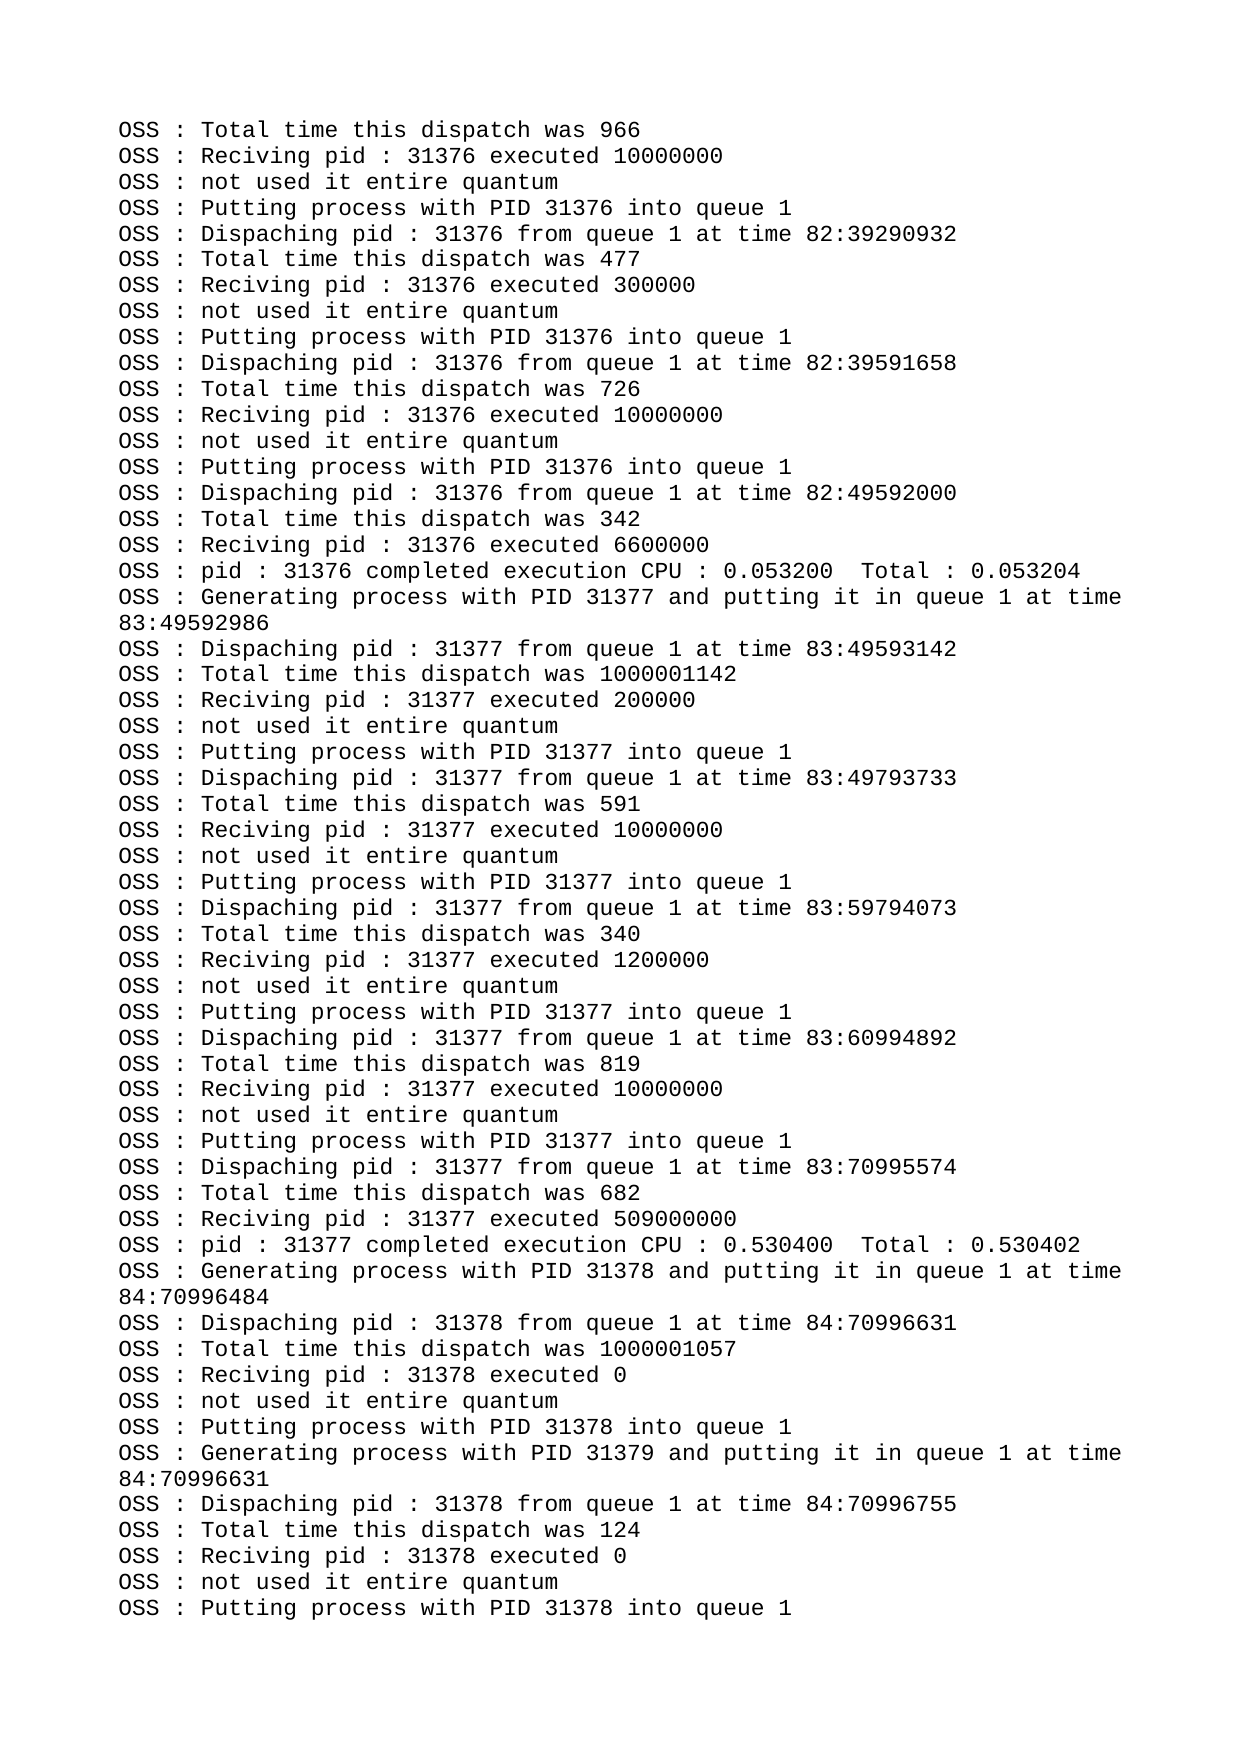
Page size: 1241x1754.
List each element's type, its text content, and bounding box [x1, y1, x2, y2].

text OSS : Dispaching pid : 31377 from queue 1 at time 83:59794073 [118, 896, 1122, 922]
text OSS : Dispaching pid : 31376 from queue 1 at time 82:49592000 [118, 481, 1122, 507]
text OSS : Putting process with PID 31378 into queue 1 [118, 1597, 1122, 1622]
text OSS : Generating process with PID 31377 and putting it in queue 1 at time 83:49592986 [118, 585, 1122, 637]
text OSS : Total time this dispatch was 682 [118, 1182, 1122, 1207]
text OSS : Dispaching pid : 31377 from queue 1 at time 83:49793733 [118, 767, 1122, 792]
text OSS : Generating process with PID 31379 and putting it in queue 1 at time 84:70996631 [118, 1441, 1122, 1493]
text OSS : Total time this dispatch was 124 [118, 1519, 1122, 1545]
text OSS : Reciving pid : 31376 executed 10000000 [118, 403, 1122, 429]
text OSS : Dispaching pid : 31377 from queue 1 at time 83:49593142 [118, 637, 1122, 663]
text OSS : Dispaching pid : 31378 from queue 1 at time 84:70996631 [118, 1311, 1122, 1337]
text OSS : Total time this dispatch was 966 [118, 118, 1122, 144]
text OSS : Putting process with PID 31377 into queue 1 [118, 741, 1122, 767]
text OSS : Putting process with PID 31377 into queue 1 [118, 870, 1122, 896]
text OSS : Dispaching pid : 31378 from queue 1 at time 84:70996755 [118, 1493, 1122, 1519]
text OSS : Reciving pid : 31377 executed 10000000 [118, 818, 1122, 844]
text OSS : Total time this dispatch was 1000001142 [118, 663, 1122, 689]
text OSS : Reciving pid : 31376 executed 300000 [118, 274, 1122, 300]
text OSS : Total time this dispatch was 591 [118, 792, 1122, 818]
text OSS : not used it entire quantum [118, 1389, 1122, 1415]
text OSS : Total time this dispatch was 342 [118, 507, 1122, 533]
text OSS : Total time this dispatch was 340 [118, 922, 1122, 948]
text OSS : Putting process with PID 31377 into queue 1 [118, 1130, 1122, 1156]
text OSS : Reciving pid : 31376 executed 10000000 [118, 144, 1122, 170]
text OSS : Dispaching pid : 31377 from queue 1 at time 83:70995574 [118, 1156, 1122, 1182]
text OSS : Putting process with PID 31376 into queue 1 [118, 455, 1122, 481]
text OSS : Reciving pid : 31377 executed 1200000 [118, 948, 1122, 974]
text OSS : not used it entire quantum [118, 300, 1122, 326]
text OSS : not used it entire quantum [118, 170, 1122, 196]
text OSS : pid : 31377 completed execution CPU : 0.530400 Total : 0.530402 [118, 1233, 1122, 1259]
text OSS : Total time this dispatch was 1000001057 [118, 1337, 1122, 1363]
text OSS : Reciving pid : 31377 executed 10000000 [118, 1078, 1122, 1104]
text OSS : Reciving pid : 31376 executed 6600000 [118, 533, 1122, 559]
text OSS : Dispaching pid : 31377 from queue 1 at time 83:60994892 [118, 1026, 1122, 1052]
text OSS : Reciving pid : 31377 executed 509000000 [118, 1207, 1122, 1233]
text OSS : Reciving pid : 31378 executed 0 [118, 1363, 1122, 1389]
text OSS : Reciving pid : 31378 executed 0 [118, 1545, 1122, 1571]
text OSS : pid : 31376 completed execution CPU : 0.053200 Total : 0.053204 [118, 559, 1122, 585]
text OSS : Dispaching pid : 31376 from queue 1 at time 82:39591658 [118, 352, 1122, 377]
text OSS : not used it entire quantum [118, 844, 1122, 870]
text OSS : not used it entire quantum [118, 974, 1122, 1000]
text OSS : not used it entire quantum [118, 1571, 1122, 1597]
text OSS : Reciving pid : 31377 executed 200000 [118, 689, 1122, 715]
text OSS : not used it entire quantum [118, 429, 1122, 455]
text OSS : Putting process with PID 31376 into queue 1 [118, 196, 1122, 222]
text OSS : Total time this dispatch was 819 [118, 1052, 1122, 1078]
text OSS : Total time this dispatch was 726 [118, 377, 1122, 403]
text OSS : not used it entire quantum [118, 715, 1122, 741]
text OSS : Dispaching pid : 31376 from queue 1 at time 82:39290932 [118, 222, 1122, 248]
text OSS : Putting process with PID 31378 into queue 1 [118, 1415, 1122, 1441]
text OSS : Generating process with PID 31378 and putting it in queue 1 at time 84:70996484 [118, 1259, 1122, 1311]
text OSS : not used it entire quantum [118, 1104, 1122, 1130]
text OSS : Putting process with PID 31376 into queue 1 [118, 326, 1122, 352]
text OSS : Total time this dispatch was 477 [118, 248, 1122, 274]
text OSS : Putting process with PID 31377 into queue 1 [118, 1000, 1122, 1026]
